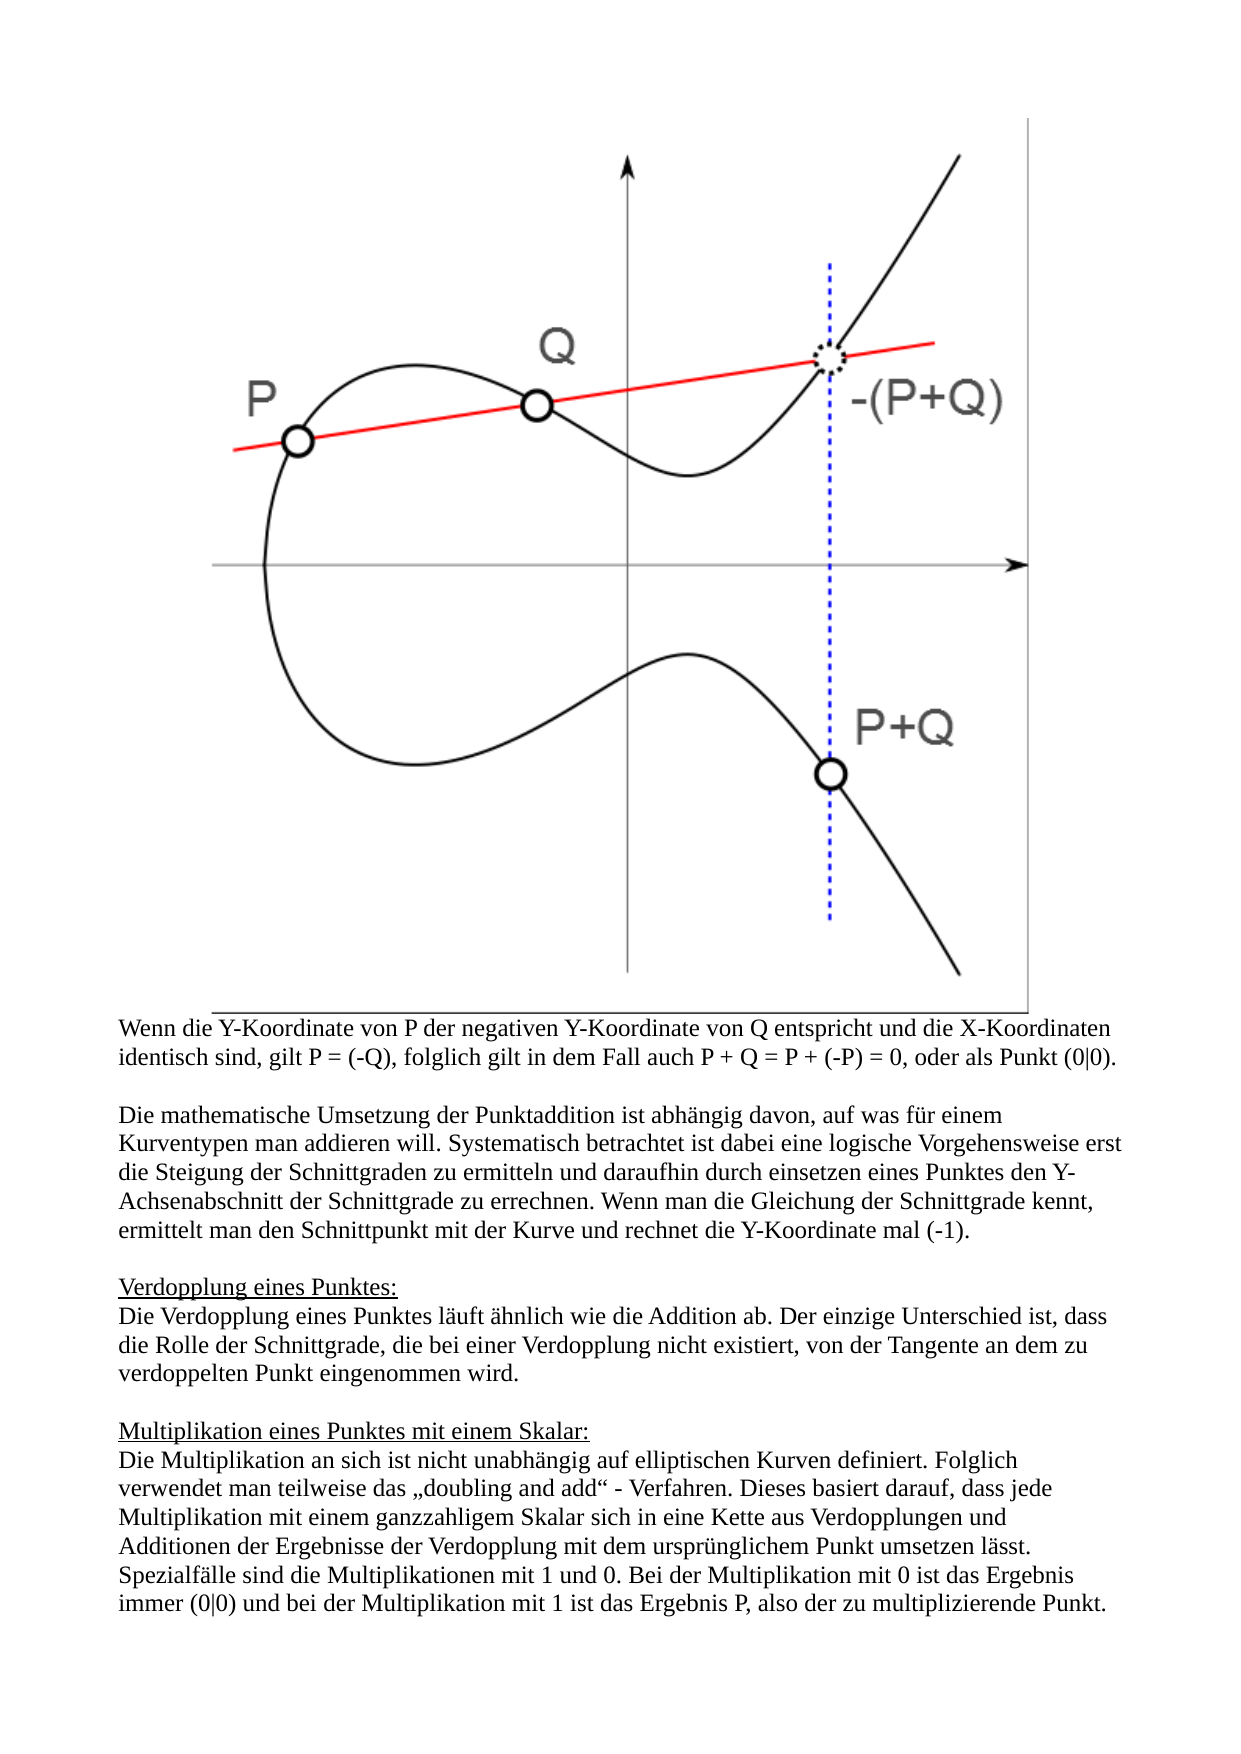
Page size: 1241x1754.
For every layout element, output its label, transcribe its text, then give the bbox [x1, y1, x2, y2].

text Verdopplung eines Punktes: [118, 1272, 1122, 1301]
text Wenn die Y-Koordinate von P der negativen Y-Koordinate von Q entspricht und die X-Koordinaten identisch sind, gilt P = (-Q), folglich gilt in dem Fall auch P + Q = P + (-P) = 0, oder als Punkt (0|0). [118, 118, 1122, 1071]
text Die Multiplikation an sich ist nicht unabhängig auf elliptischen Kurven definiert. Folglich verwendet man teilweise das „doubling and add“ - Verfahren. Dieses basiert darauf, dass jede Multiplikation mit einem ganzzahligem Skalar sich in eine Kette aus Verdopplungen und Additionen der Ergebnisse der Verdopplung mit dem ursprünglichem Punkt umsetzen lässt. [118, 1445, 1122, 1560]
text Die mathematische Umsetzung der Punktaddition ist abhängig davon, auf was für einem Kurventypen man addieren will. Systematisch betrachtet ist dabei eine logische Vorgehensweise erst die Steigung der Schnittgraden zu ermitteln und daraufhin durch einsetzen eines Punktes den Y-Achsenabschnitt der Schnittgrade zu errechnen. Wenn man die Gleichung der Schnittgrade kennt, ermittelt man den Schnittpunkt mit der Kurve und rechnet die Y-Koordinate mal (-1). [118, 1100, 1122, 1243]
text Spezialfälle sind die Multiplikationen mit 1 und 0. Bei der Multiplikation mit 0 ist das Ergebnis immer (0|0) und bei der Multiplikation mit 1 ist das Ergebnis P, also der zu multiplizierende Punkt. [118, 1560, 1122, 1617]
picture [211, 118, 1029, 1014]
text Multiplikation eines Punktes mit einem Skalar: [118, 1416, 1122, 1445]
text Die Verdopplung eines Punktes läuft ähnlich wie die Addition ab. Der einzige Unterschied ist, dass die Rolle der Schnittgrade, die bei einer Verdopplung nicht existiert, von der Tangente an dem zu verdoppelten Punkt eingenommen wird. [118, 1301, 1122, 1387]
